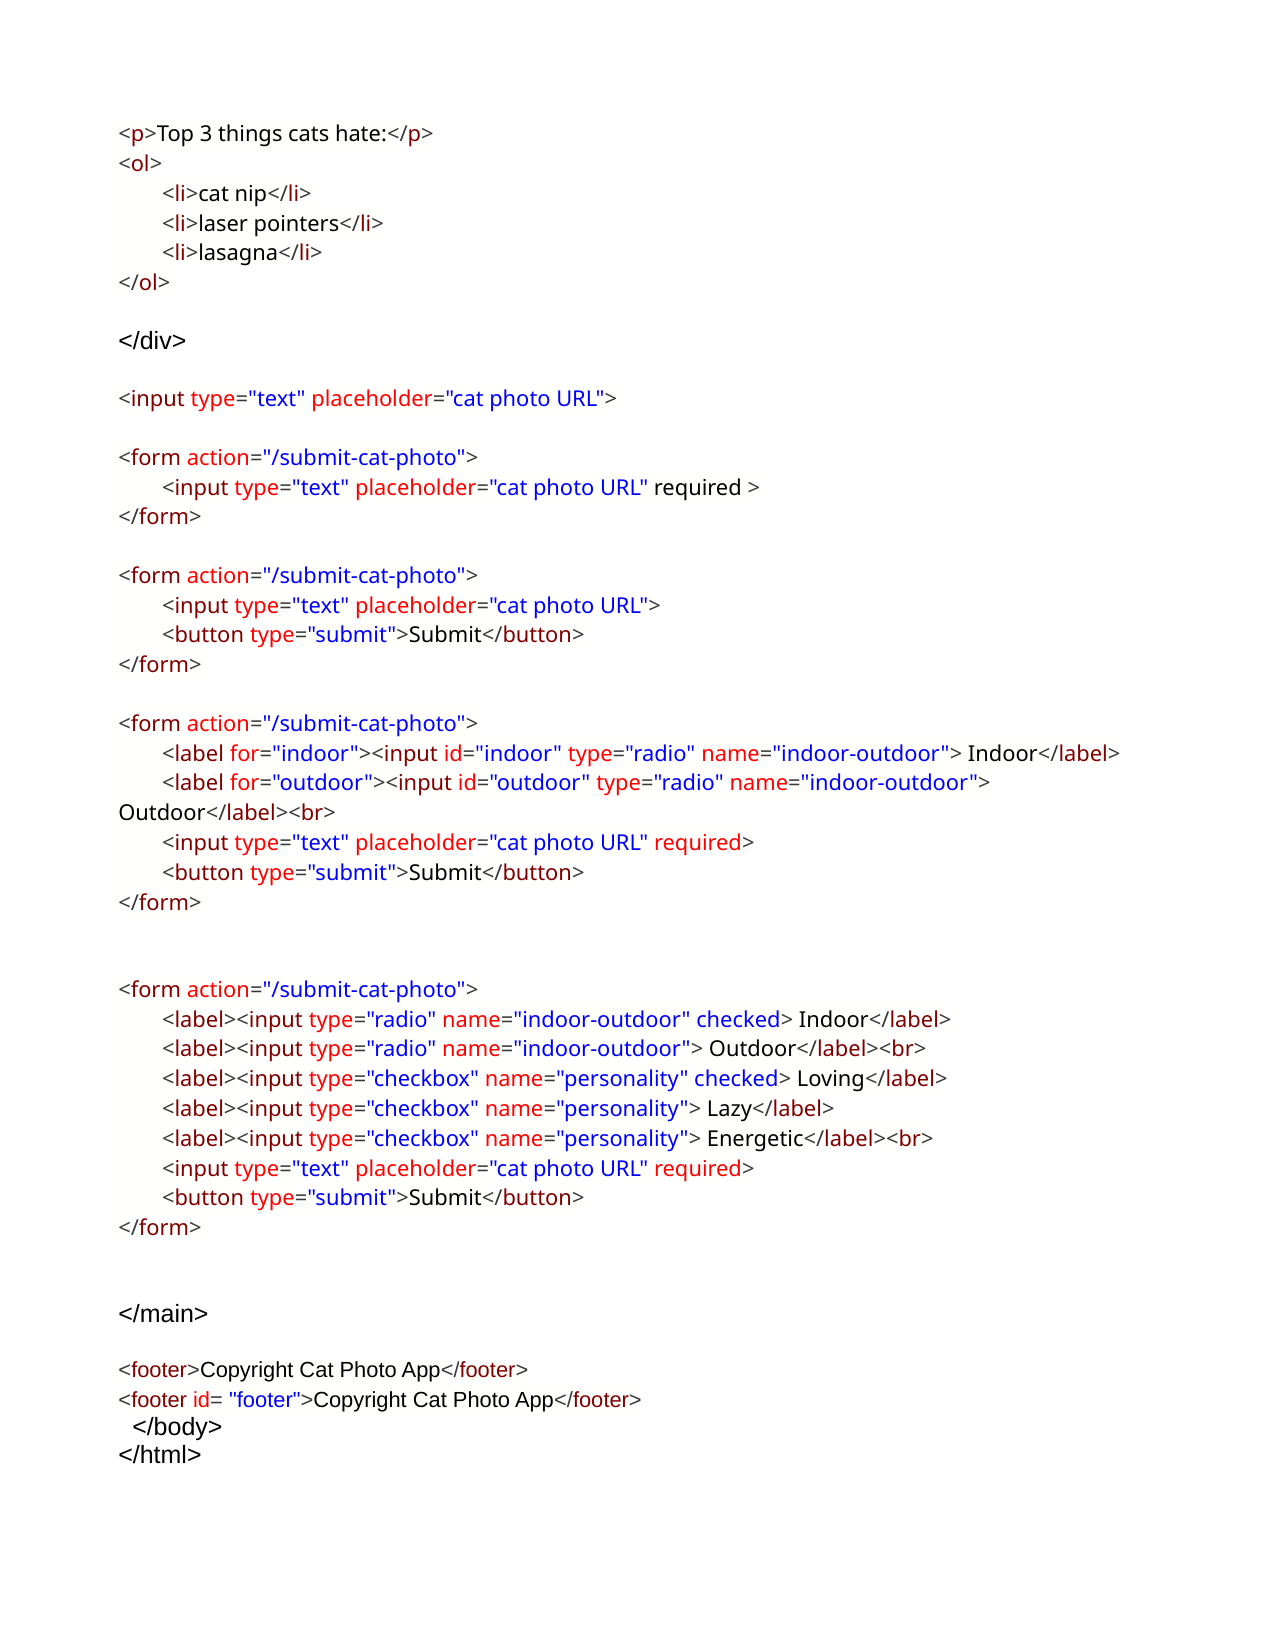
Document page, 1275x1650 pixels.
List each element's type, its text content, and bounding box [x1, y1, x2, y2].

text </form> [118, 501, 1157, 531]
text </div> [118, 326, 1157, 354]
text <label for="outdoor"><input id="outdoor" type="radio" name="indoor-outdoor"> Outdoor</label><br> [118, 767, 1157, 827]
text <label><input type="checkbox" name="personality" checked> Loving</label> [118, 1063, 1157, 1093]
text <li>lasagna</li> [118, 237, 1157, 267]
text <label><input type="checkbox" name="personality"> Energetic</label><br> [118, 1123, 1157, 1152]
text </main> [118, 1299, 1157, 1328]
text <form action="/submit-cat-photo"> [118, 560, 1157, 589]
text <li>cat nip</li> [118, 178, 1157, 207]
text <button type="submit">Submit</button> [118, 1182, 1157, 1212]
text <input type="text" placeholder="cat photo URL" required> [118, 1152, 1157, 1182]
text <form action="/submit-cat-photo"> [118, 974, 1157, 1003]
text <ol> [118, 148, 1157, 178]
text </form> [118, 886, 1157, 916]
text <label><input type="checkbox" name="personality"> Lazy</label> [118, 1093, 1157, 1123]
text <button type="submit">Submit</button> [118, 857, 1157, 886]
text <label for="indoor"><input id="indoor" type="radio" name="indoor-outdoor"> Indoor</label> [118, 737, 1157, 767]
text </form> [118, 1212, 1157, 1242]
text <input type="text" placeholder="cat photo URL"> [118, 589, 1157, 619]
text <footer>Copyright Cat Photo App</footer> [118, 1357, 1157, 1382]
text <input type="text" placeholder="cat photo URL" required> [118, 827, 1157, 857]
text <label><input type="radio" name="indoor-outdoor" checked> Indoor</label> [118, 1003, 1157, 1033]
text <button type="submit">Submit</button> [118, 619, 1157, 649]
text </body> </html> [118, 1412, 1157, 1469]
text </ol> [118, 267, 1157, 297]
text <li>laser pointers</li> [118, 207, 1157, 237]
text <label><input type="radio" name="indoor-outdoor"> Outdoor</label><br> [118, 1033, 1157, 1063]
text </form> [118, 649, 1157, 679]
text <form action="/submit-cat-photo"> [118, 442, 1157, 471]
text <form action="/submit-cat-photo"> [118, 708, 1157, 737]
text <input type="text" placeholder="cat photo URL" required > [118, 471, 1157, 501]
text <p>Top 3 things cats hate:</p> [118, 118, 1157, 148]
text <footer id= "footer">Copyright Cat Photo App</footer> [118, 1382, 1157, 1412]
text <input type="text" placeholder="cat photo URL"> [118, 383, 1157, 413]
